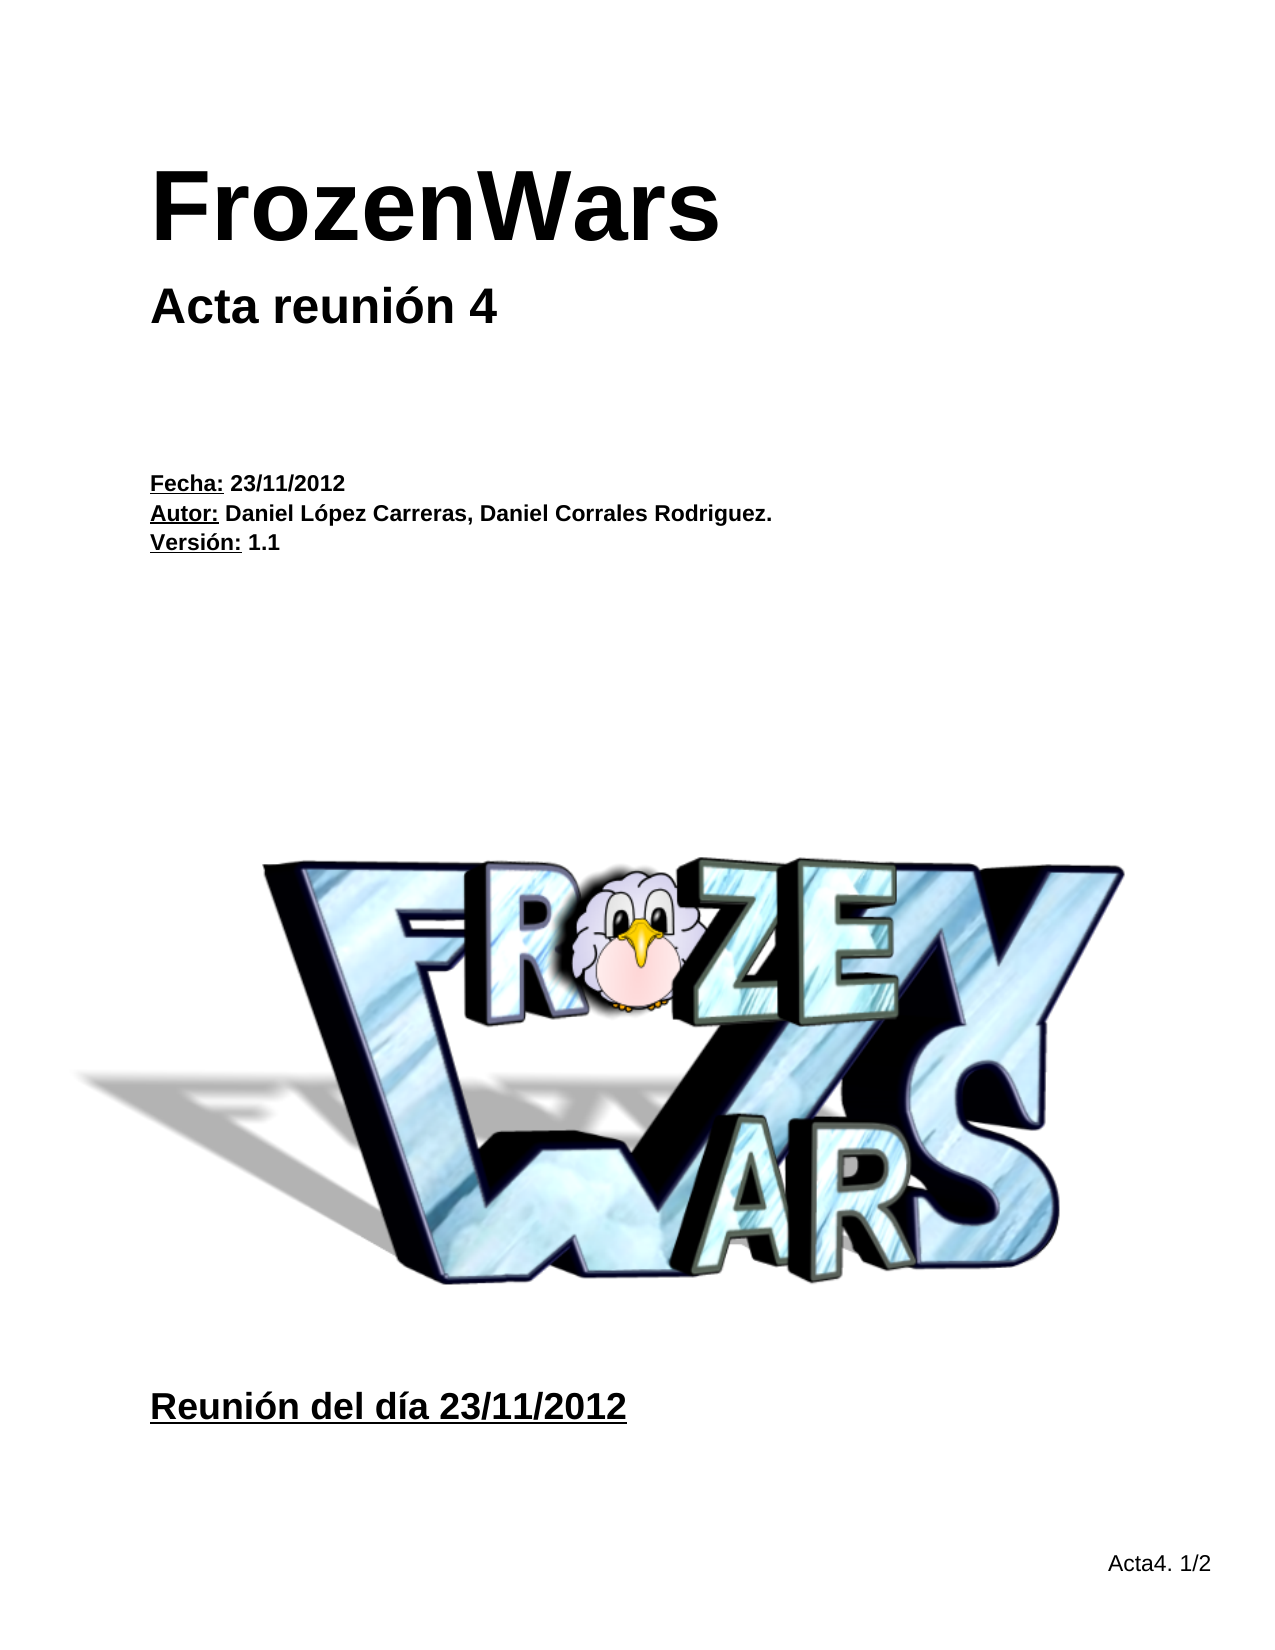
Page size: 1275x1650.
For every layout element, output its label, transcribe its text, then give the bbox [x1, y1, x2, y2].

text Autor: Daniel López Carreras, Daniel Corrales Rodriguez. [150, 500, 1108, 526]
text Reunión del día 23/11/2012 [150, 1386, 1125, 1428]
text Fecha: 23/11/2012 [150, 471, 1125, 497]
text Versión: 1.1 [150, 530, 1125, 555]
text Acta reunión 4 [150, 278, 1125, 334]
picture [59, 852, 1125, 1286]
text FrozenWars [150, 150, 1125, 262]
